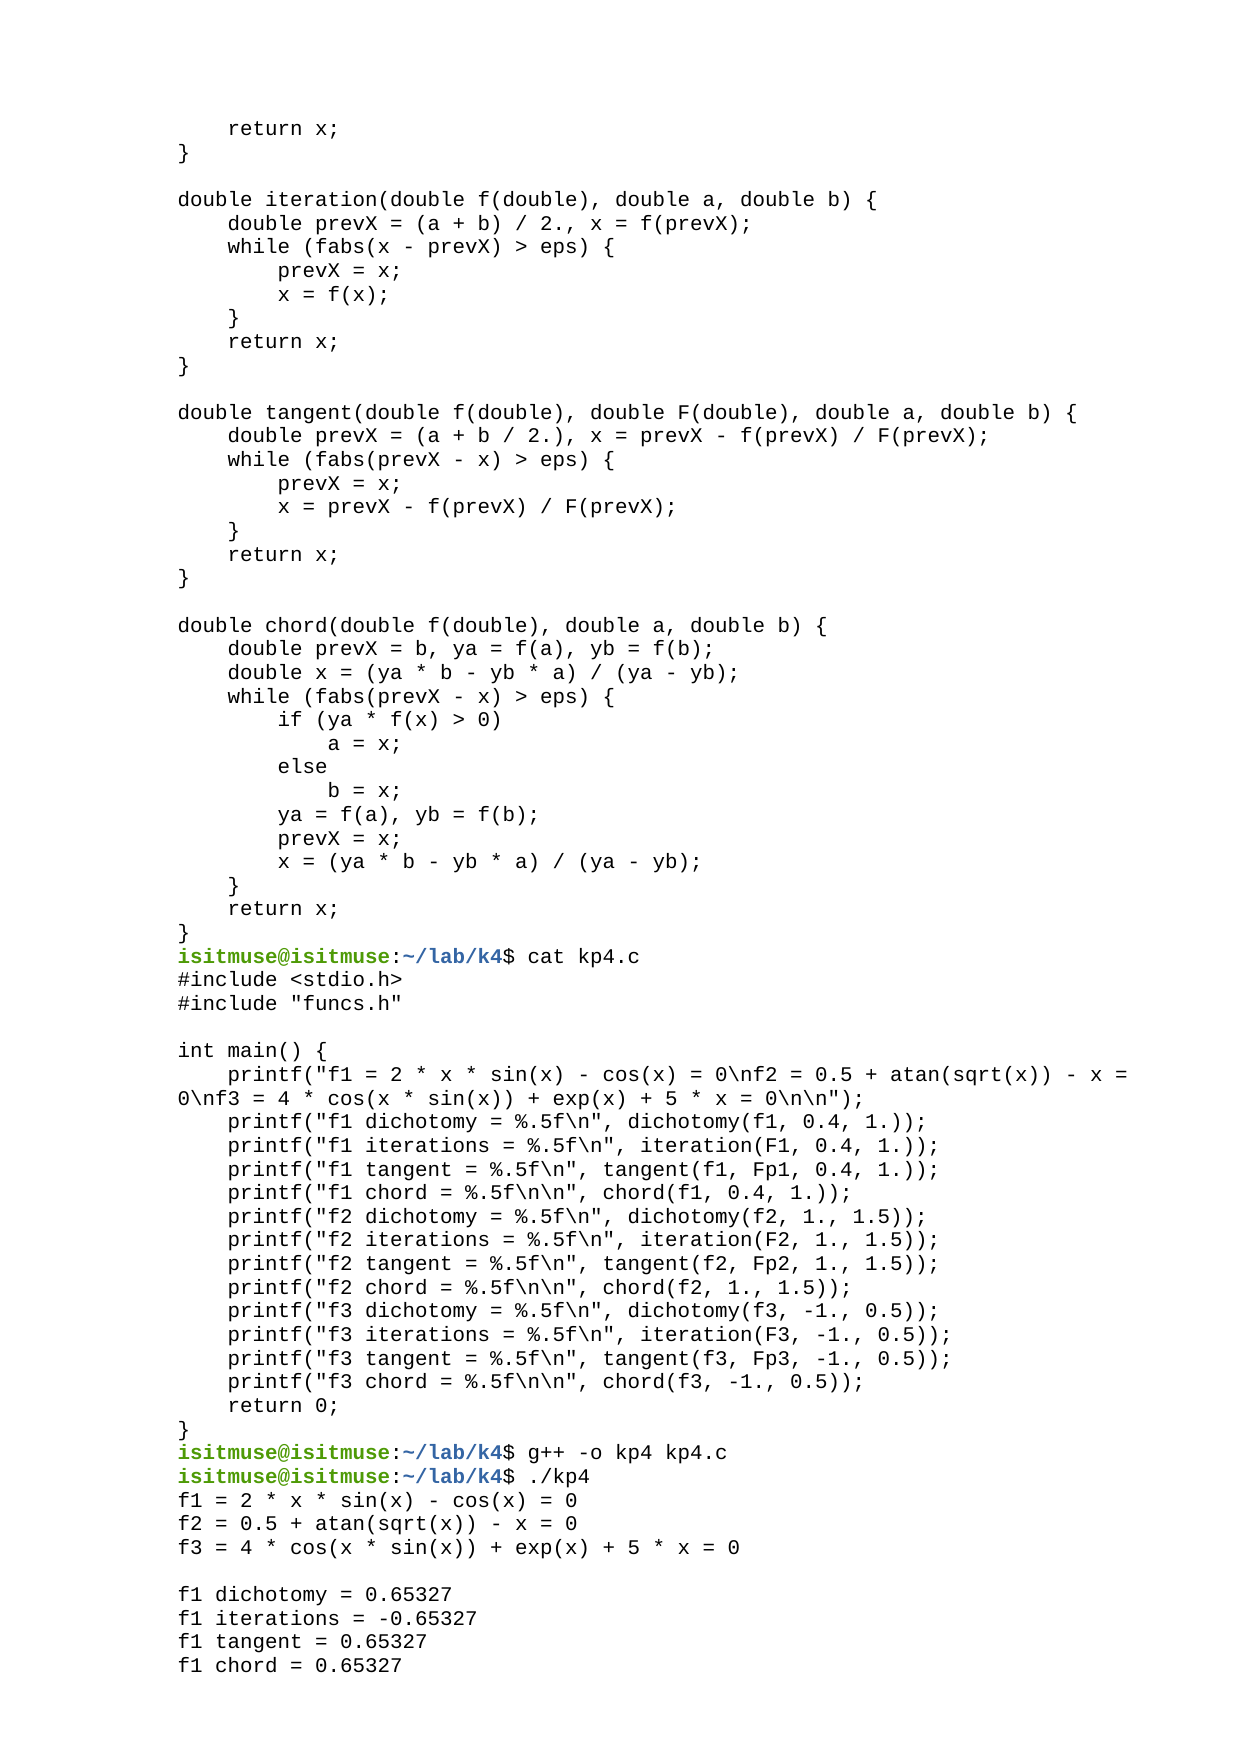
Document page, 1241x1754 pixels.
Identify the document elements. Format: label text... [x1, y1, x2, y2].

text } [177, 354, 1152, 378]
text } [177, 875, 1152, 898]
text } [177, 567, 1152, 591]
text while (fabs(prevX - x) > eps) { [177, 449, 1152, 473]
text double iteration(double f(double), double a, double b) { [177, 189, 1152, 213]
text return x; [177, 544, 1152, 567]
text b = x; [177, 780, 1152, 804]
text double tangent(double f(double), double F(double), double a, double b) { [177, 402, 1152, 426]
text printf("f3 iterations = %.5f\n", iteration(F3, -1., 0.5)); [177, 1324, 1152, 1348]
text a = x; [177, 733, 1152, 757]
text isitmuse@isitmuse:~/lab/k4$ ./kp4 [177, 1466, 1152, 1489]
text double prevX = (a + b / 2.), x = prevX - f(prevX) / F(prevX); [177, 426, 1152, 449]
text f1 dichotomy = 0.65327 [177, 1584, 1152, 1608]
text ya = f(a), yb = f(b); [177, 804, 1152, 827]
text else [177, 757, 1152, 780]
text isitmuse@isitmuse:~/lab/k4$ g++ -o kp4 kp4.c [177, 1442, 1152, 1466]
text #include "funcs.h" [177, 993, 1152, 1017]
text if (ya * f(x) > 0) [177, 709, 1152, 733]
text } [177, 1419, 1152, 1442]
text printf("f1 dichotomy = %.5f\n", dichotomy(f1, 0.4, 1.)); [177, 1111, 1152, 1135]
text printf("f1 iterations = %.5f\n", iteration(F1, 0.4, 1.)); [177, 1135, 1152, 1158]
text prevX = x; [177, 827, 1152, 851]
text f2 = 0.5 + atan(sqrt(x)) - x = 0 [177, 1513, 1152, 1537]
text printf("f1 = 2 * x * sin(x) - cos(x) = 0\nf2 = 0.5 + atan(sqrt(x)) - x = 0\nf3 = 4 * cos(x * sin(x)) + exp(x) + 5 * x = 0\n\n"); [177, 1064, 1152, 1111]
text f1 iterations = -0.65327 [177, 1608, 1152, 1631]
text } [177, 520, 1152, 544]
text printf("f1 tangent = %.5f\n", tangent(f1, Fp1, 0.4, 1.)); [177, 1158, 1152, 1182]
text x = f(x); [177, 284, 1152, 307]
text f1 tangent = 0.65327 [177, 1631, 1152, 1655]
text x = (ya * b - yb * a) / (ya - yb); [177, 851, 1152, 875]
text while (fabs(x - prevX) > eps) { [177, 236, 1152, 260]
text double x = (ya * b - yb * a) / (ya - yb); [177, 662, 1152, 686]
text f1 chord = 0.65327 [177, 1655, 1152, 1679]
text f1 = 2 * x * sin(x) - cos(x) = 0 [177, 1489, 1152, 1513]
text double prevX = b, ya = f(a), yb = f(b); [177, 638, 1152, 662]
text double chord(double f(double), double a, double b) { [177, 615, 1152, 638]
text } [177, 142, 1152, 165]
text printf("f2 dichotomy = %.5f\n", dichotomy(f2, 1., 1.5)); [177, 1206, 1152, 1229]
text x = prevX - f(prevX) / F(prevX); [177, 496, 1152, 520]
text printf("f3 tangent = %.5f\n", tangent(f3, Fp3, -1., 0.5)); [177, 1348, 1152, 1371]
text isitmuse@isitmuse:~/lab/k4$ cat kp4.c [177, 946, 1152, 969]
text return 0; [177, 1395, 1152, 1419]
text return x; [177, 118, 1152, 142]
text return x; [177, 331, 1152, 354]
text printf("f3 chord = %.5f\n\n", chord(f3, -1., 0.5)); [177, 1371, 1152, 1395]
text printf("f2 tangent = %.5f\n", tangent(f2, Fp2, 1., 1.5)); [177, 1253, 1152, 1277]
text } [177, 922, 1152, 946]
text while (fabs(prevX - x) > eps) { [177, 686, 1152, 709]
text #include <stdio.h> [177, 969, 1152, 993]
text } [177, 307, 1152, 331]
text prevX = x; [177, 260, 1152, 284]
text f3 = 4 * cos(x * sin(x)) + exp(x) + 5 * x = 0 [177, 1537, 1152, 1561]
text printf("f2 iterations = %.5f\n", iteration(F2, 1., 1.5)); [177, 1229, 1152, 1253]
text printf("f2 chord = %.5f\n\n", chord(f2, 1., 1.5)); [177, 1277, 1152, 1300]
text double prevX = (a + b) / 2., x = f(prevX); [177, 213, 1152, 236]
text return x; [177, 898, 1152, 922]
text printf("f1 chord = %.5f\n\n", chord(f1, 0.4, 1.)); [177, 1182, 1152, 1206]
text prevX = x; [177, 473, 1152, 496]
text int main() { [177, 1040, 1152, 1064]
text printf("f3 dichotomy = %.5f\n", dichotomy(f3, -1., 0.5)); [177, 1300, 1152, 1324]
